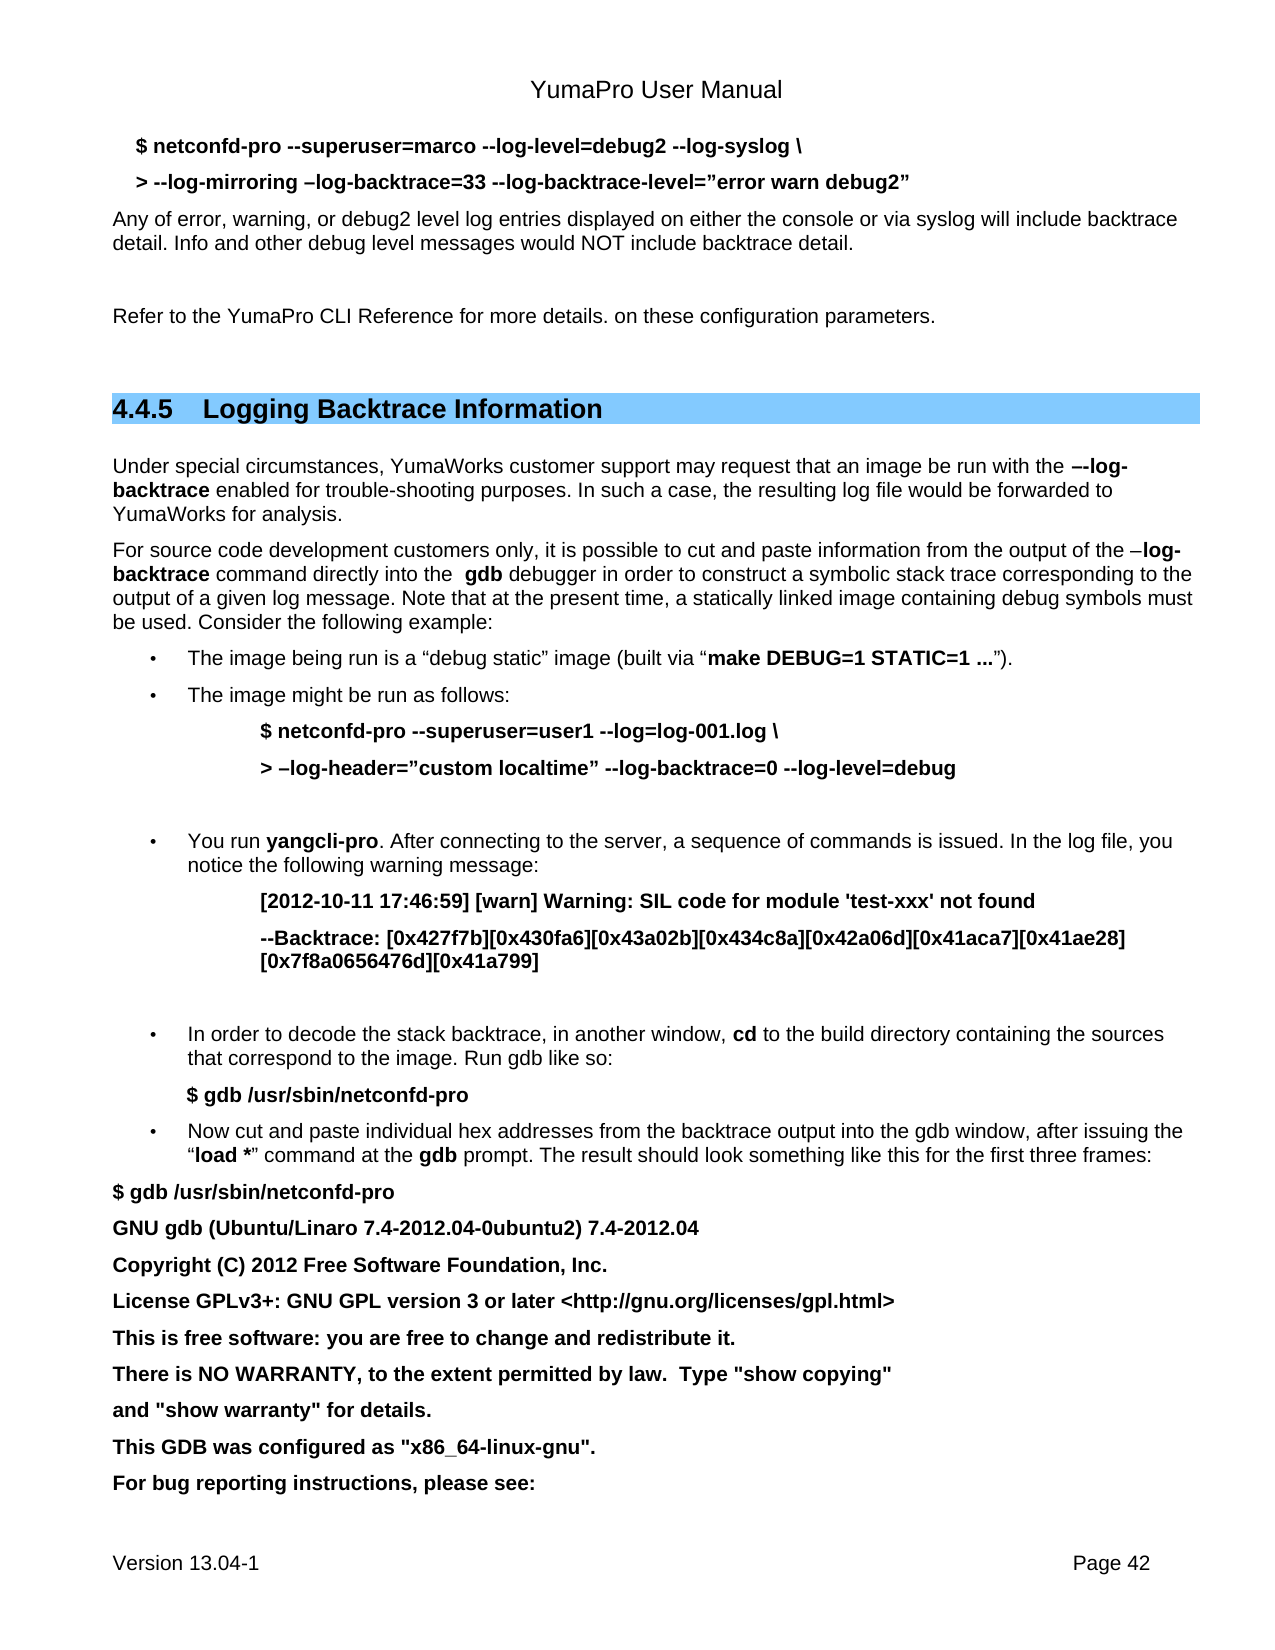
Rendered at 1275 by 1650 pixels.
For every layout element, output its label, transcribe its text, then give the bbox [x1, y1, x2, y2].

text For source code development customers only, it is possible to cut and paste information from the output of the –log-backtrace command directly into the gdb debugger in order to construct a symbolic stack trace corresponding to the output of a given log message. Note that at the present time, a statically linked image containing debug symbols must be used. Consider the following example: [112, 538, 1200, 634]
text Refer to the YumaPro CLI Reference for more details. on these configuration parameters. [112, 303, 1200, 327]
text and "show warranty" for details. [112, 1398, 1200, 1422]
list You run yangcli-pro. After connecting to the server, a sequence of commands is issued. In the log file, you notice the following warning message: [150, 828, 1200, 876]
text Under special circumstances, YumaWorks customer support may request that an image be run with the –-log-backtrace enabled for trouble-shooting purposes. In such a case, the resulting log file would be forwarded to YumaWorks for analysis. [112, 453, 1200, 525]
text [2012-10-11 17:46:59] [warn] Warning: SIL code for module 'test-xxx' not found [260, 889, 1200, 913]
text > –log-header=”custom localtime” --log-backtrace=0 --log-level=debug [260, 756, 1200, 779]
list In order to decode the stack backtrace, in another window, cd to the build directory containing the sources that correspond to the image. Run gdb like so: [150, 1022, 1200, 1070]
text $ gdb /usr/sbin/netconfd-pro [112, 1179, 1200, 1203]
text This is free software: you are free to change and redistribute it. [112, 1325, 1200, 1349]
text $ gdb /usr/sbin/netconfd-pro [186, 1083, 1200, 1107]
text > --log-mirroring –log-backtrace=33 --log-backtrace-level=”error warn debug2” [112, 170, 1200, 194]
list The image being run is a “debug static” image (built via “make DEBUG=1 STATIC=1 ...”). [150, 646, 1200, 670]
text $ netconfd-pro --superuser=marco --log-level=debug2 --log-syslog \ [112, 134, 1200, 158]
text License GPLv3+: GNU GPL version 3 or later <http://gnu.org/licenses/gpl.html> [112, 1289, 1200, 1313]
text For bug reporting instructions, please see: [112, 1471, 1200, 1495]
text Copyright (C) 2012 Free Software Foundation, Inc. [112, 1252, 1200, 1276]
text GNU gdb (Ubuntu/Linaro 7.4-2012.04-0ubuntu2) 7.4-2012.04 [112, 1216, 1200, 1240]
text There is NO WARRANTY, to the extent permitted by law. Type "show copying" [112, 1362, 1200, 1386]
list The image might be run as follows: [150, 683, 1200, 707]
subtitle Logging Backtrace Information [112, 393, 1200, 424]
text Any of error, warning, or debug2 level log entries displayed on either the console or via syslog will include backtrace detail. Info and other debug level messages would NOT include backtrace detail. [112, 207, 1200, 254]
text --Backtrace: [0x427f7b][0x430fa6][0x43a02b][0x434c8a][0x42a06d][0x41aca7][0x41ae28][0x7f8a0656476d][0x41a799] [260, 925, 1200, 973]
list Now cut and paste individual hex addresses from the backtrace output into the gdb window, after issuing the “load *” command at the gdb prompt. The result should look something like this for the first three frames: [150, 1119, 1200, 1167]
text $ netconfd-pro --superuser=user1 --log=log-001.log \ [260, 719, 1200, 743]
text This GDB was configured as "x86_64-linux-gnu". [112, 1435, 1200, 1459]
